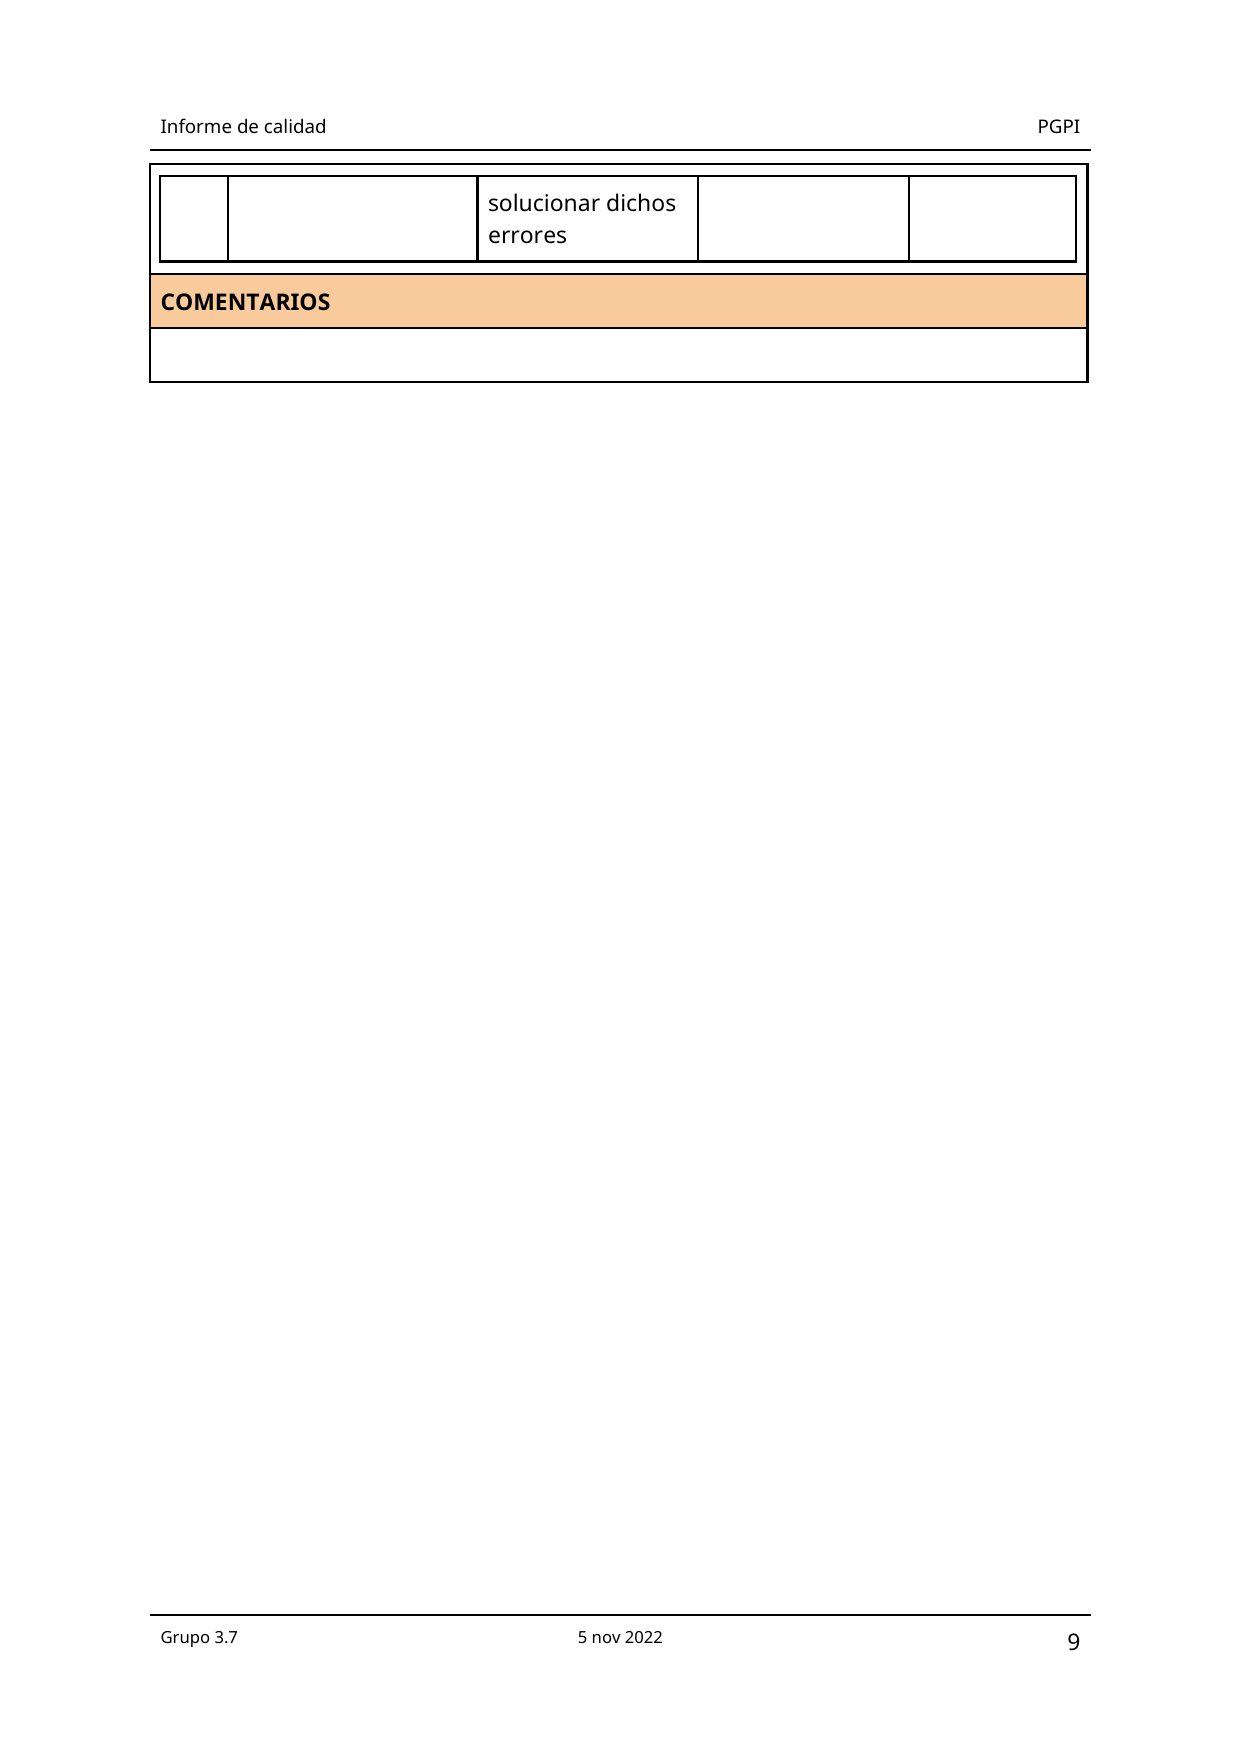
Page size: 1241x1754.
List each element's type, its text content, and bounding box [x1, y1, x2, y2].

table_cell [699, 177, 908, 260]
table_cell [229, 177, 476, 260]
table_cell [151, 165, 1086, 273]
table_cell COMENTARIOS [151, 275, 1086, 327]
table_cell solucionar dichos errores [479, 177, 697, 260]
table_cell [910, 177, 1075, 260]
table_cell [151, 329, 1086, 381]
table_cell [161, 177, 227, 260]
